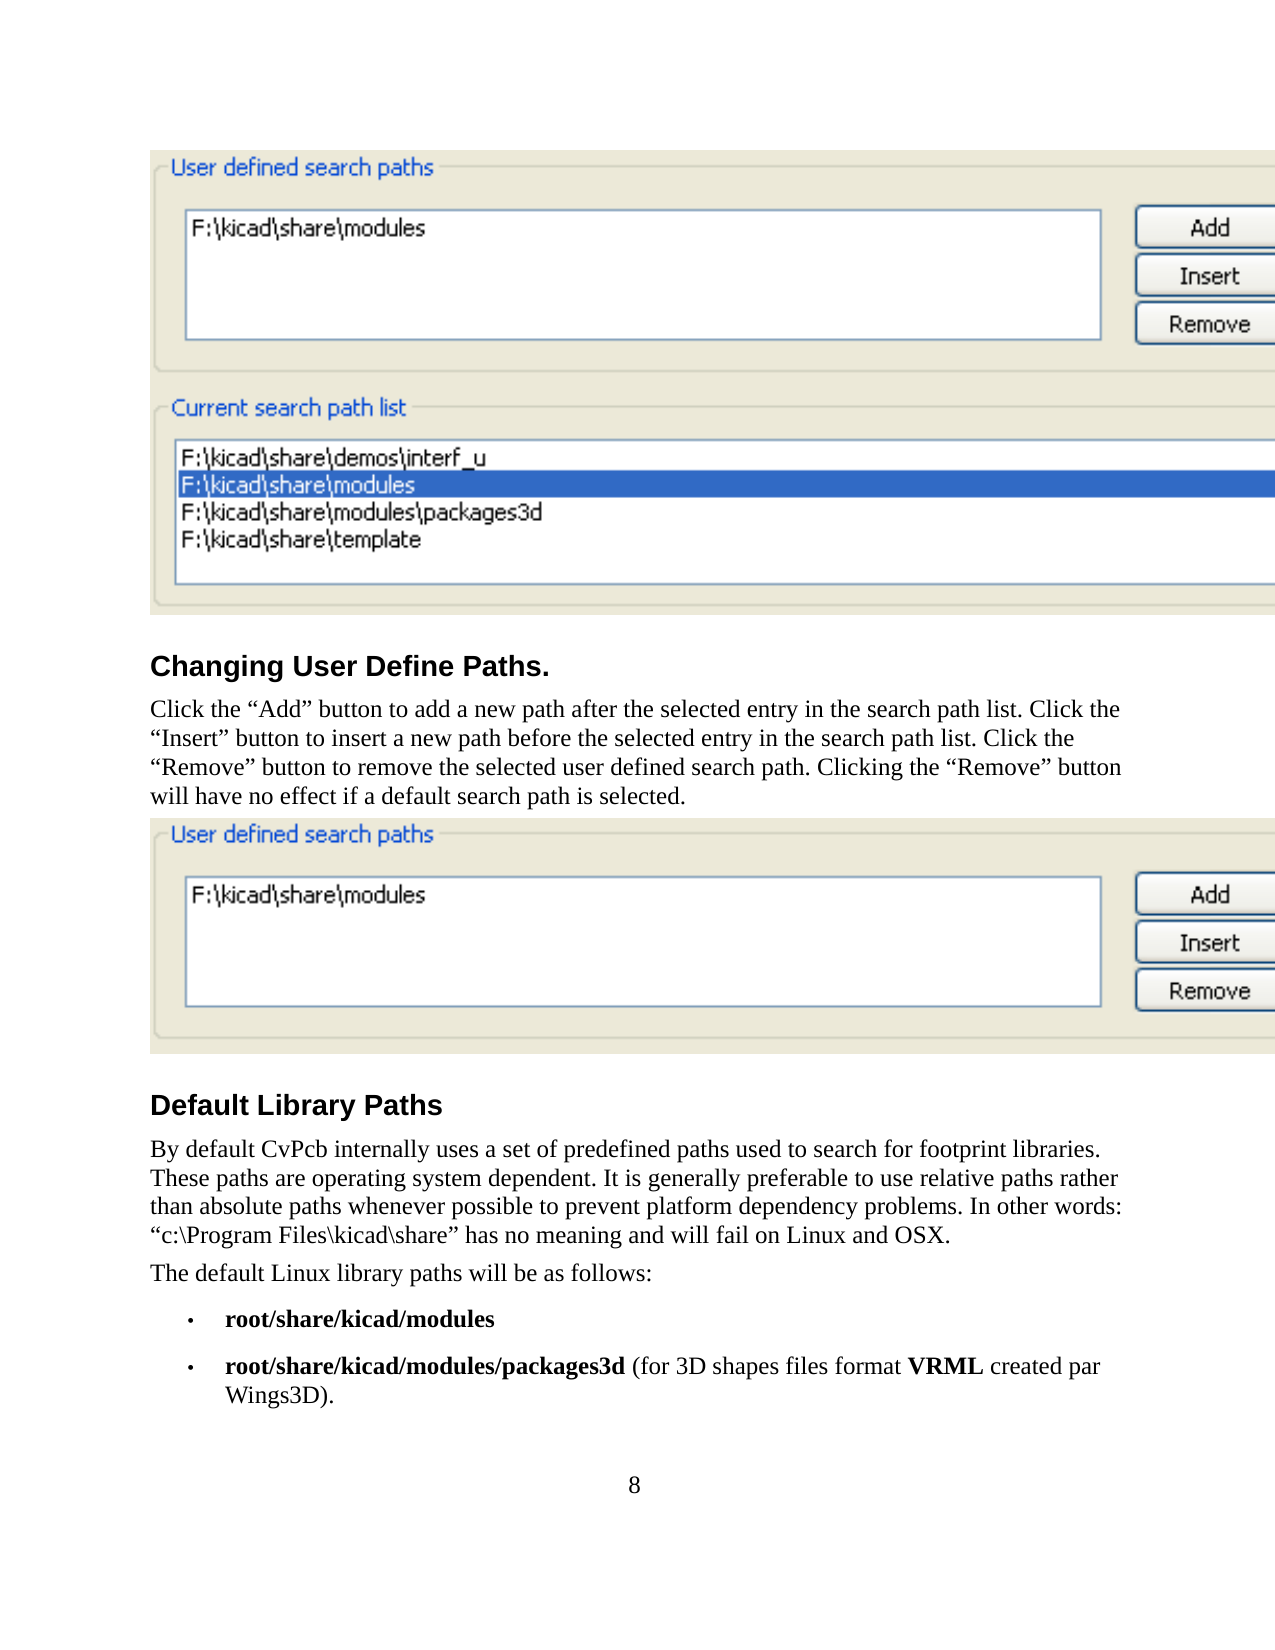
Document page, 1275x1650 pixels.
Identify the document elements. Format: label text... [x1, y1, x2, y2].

list root/share/kicad/modules [187, 1304, 1125, 1333]
subtitle Default Library Paths [150, 1088, 1125, 1121]
list root/share/kicad/modules/packages3d (for 3D shapes files format VRML created par Wings3D). [187, 1351, 1125, 1409]
text The default Linux library paths will be as follows: [150, 1258, 1125, 1287]
picture [150, 150, 1275, 615]
text By default CvPcb internally uses a set of predefined paths used to search for footprint libraries. These paths are operating system dependent. It is generally preferable to use relative paths rather than absolute paths whenever possible to prevent platform dependency problems. In other words: “c:\Program Files\kicad\share” has no meaning and will fail on Linux and OSX. [150, 1134, 1125, 1249]
text Click the “Add” button to add a new path after the selected entry in the search path list. Click the “Insert” button to insert a new path before the selected entry in the search path list. Click the “Remove” button to remove the selected user defined search path. Clicking the “Remove” button will have no effect if a default search path is selected. [150, 694, 1125, 809]
picture [150, 818, 1275, 1054]
subtitle Changing User Define Paths. [150, 648, 1125, 682]
